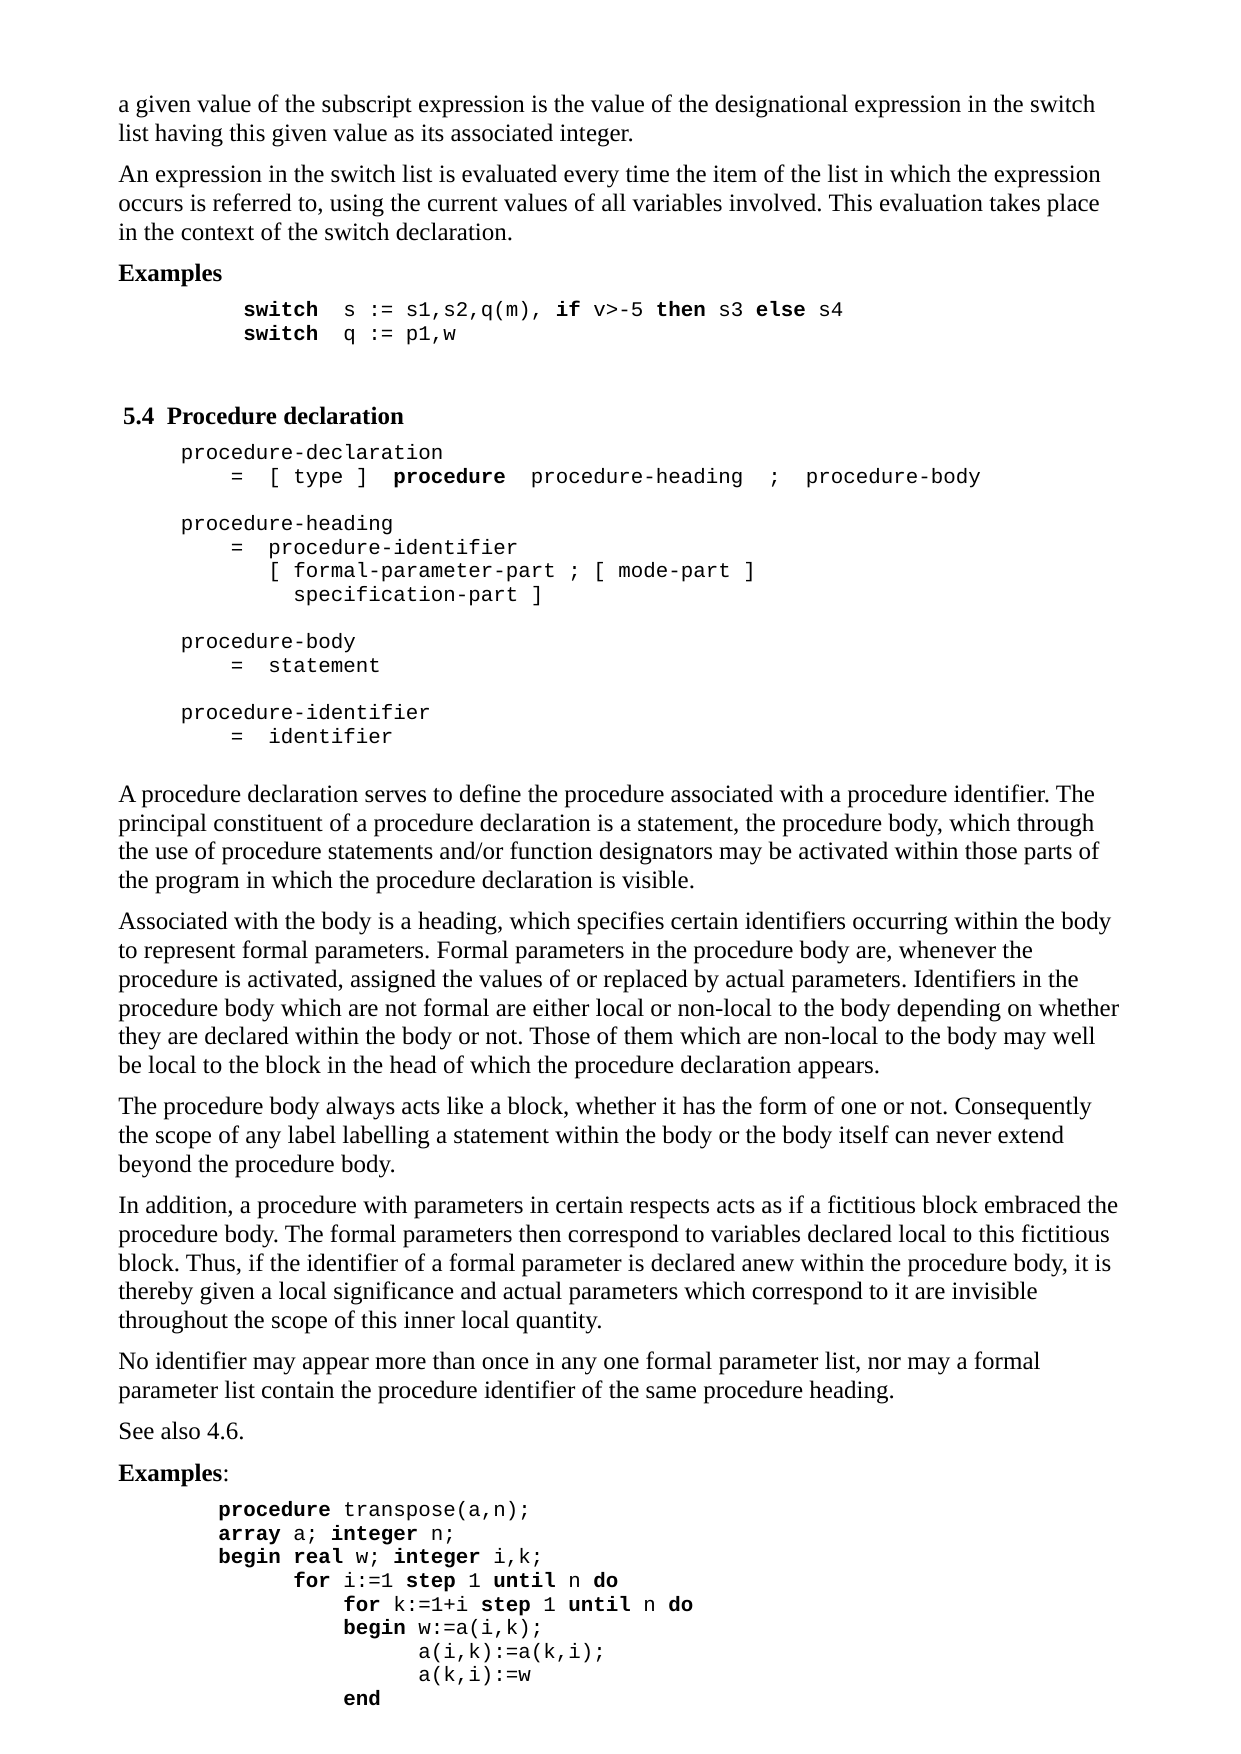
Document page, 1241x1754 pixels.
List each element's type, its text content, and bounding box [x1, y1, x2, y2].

text Examples: [118, 1458, 1122, 1486]
text procedure-declaration [118, 442, 1122, 466]
text switch s := s1,s2,q(m), if v>-5 then s3 else s4 [118, 299, 1122, 323]
text No identifier may appear more than once in any one formal parameter list, nor may a formal parameter list contain the procedure identifier of the same procedure heading. [118, 1346, 1122, 1404]
text procedure-identifier [118, 702, 1122, 726]
text = statement [118, 655, 1122, 678]
text A procedure declaration serves to define the procedure associated with a procedure identifier. The principal constituent of a procedure declaration is a statement, the procedure body, which through the use of procedure statements and/or function designators may be activated within those parts of the program in which the procedure declaration is visible. [118, 779, 1122, 894]
text = identifier [118, 726, 1122, 749]
subtitle 5.4 Procedure declaration [123, 401, 1122, 429]
text array a; integer n; [118, 1523, 1122, 1546]
text specification-part ] [118, 584, 1122, 608]
text end [118, 1688, 1122, 1712]
text switch q := p1,w [118, 323, 1122, 346]
text In addition, a procedure with parameters in certain respects acts as if a fictitious block embraced the procedure body. The formal parameters then correspond to variables declared local to this fictitious block. Thus, if the identifier of a formal parameter is declared anew within the procedure body, it is thereby given a local significance and actual parameters which correspond to it are invisible throughout the scope of this inner local quantity. [118, 1190, 1122, 1334]
text begin real w; integer i,k; [118, 1546, 1122, 1570]
text a given value of the subscript expression is the value of the designational expression in the switch list having this given value as its associated integer. [118, 89, 1122, 147]
text An expression in the switch list is evaluated every time the item of the list in which the expression occurs is referred to, using the current values of all variables involved. This evaluation takes place in the context of the switch declaration. [118, 159, 1122, 245]
text a(i,k):=a(k,i); [118, 1641, 1122, 1664]
text procedure transpose(a,n); [118, 1499, 1122, 1523]
text for i:=1 step 1 until n do [118, 1570, 1122, 1593]
text [ formal-parameter-part ; [ mode-part ] [118, 560, 1122, 584]
text Examples [118, 258, 1122, 287]
text procedure-heading [118, 513, 1122, 537]
text Associated with the body is a heading, which specifies certain identifiers occurring within the body to represent formal parameters. Formal parameters in the procedure body are, whenever the procedure is activated, assigned the values of or replaced by actual parameters. Identifiers in the procedure body which are not formal are either local or non-local to the body depending on whether they are declared within the body or not. Those of them which are non-local to the body may well be local to the block in the head of which the procedure declaration appears. [118, 906, 1122, 1079]
text The procedure body always acts like a block, whether it has the form of one or not. Consequently the scope of any label labelling a statement within the body or the body itself can never extend beyond the procedure body. [118, 1091, 1122, 1178]
text procedure-body [118, 631, 1122, 655]
text = [ type ] procedure procedure-heading ; procedure-body [118, 466, 1122, 489]
text begin w:=a(i,k); [118, 1617, 1122, 1641]
text = procedure-identifier [118, 537, 1122, 560]
text See also 4.6. [118, 1416, 1122, 1445]
text a(k,i):=w [118, 1664, 1122, 1688]
text for k:=1+i step 1 until n do [118, 1593, 1122, 1617]
